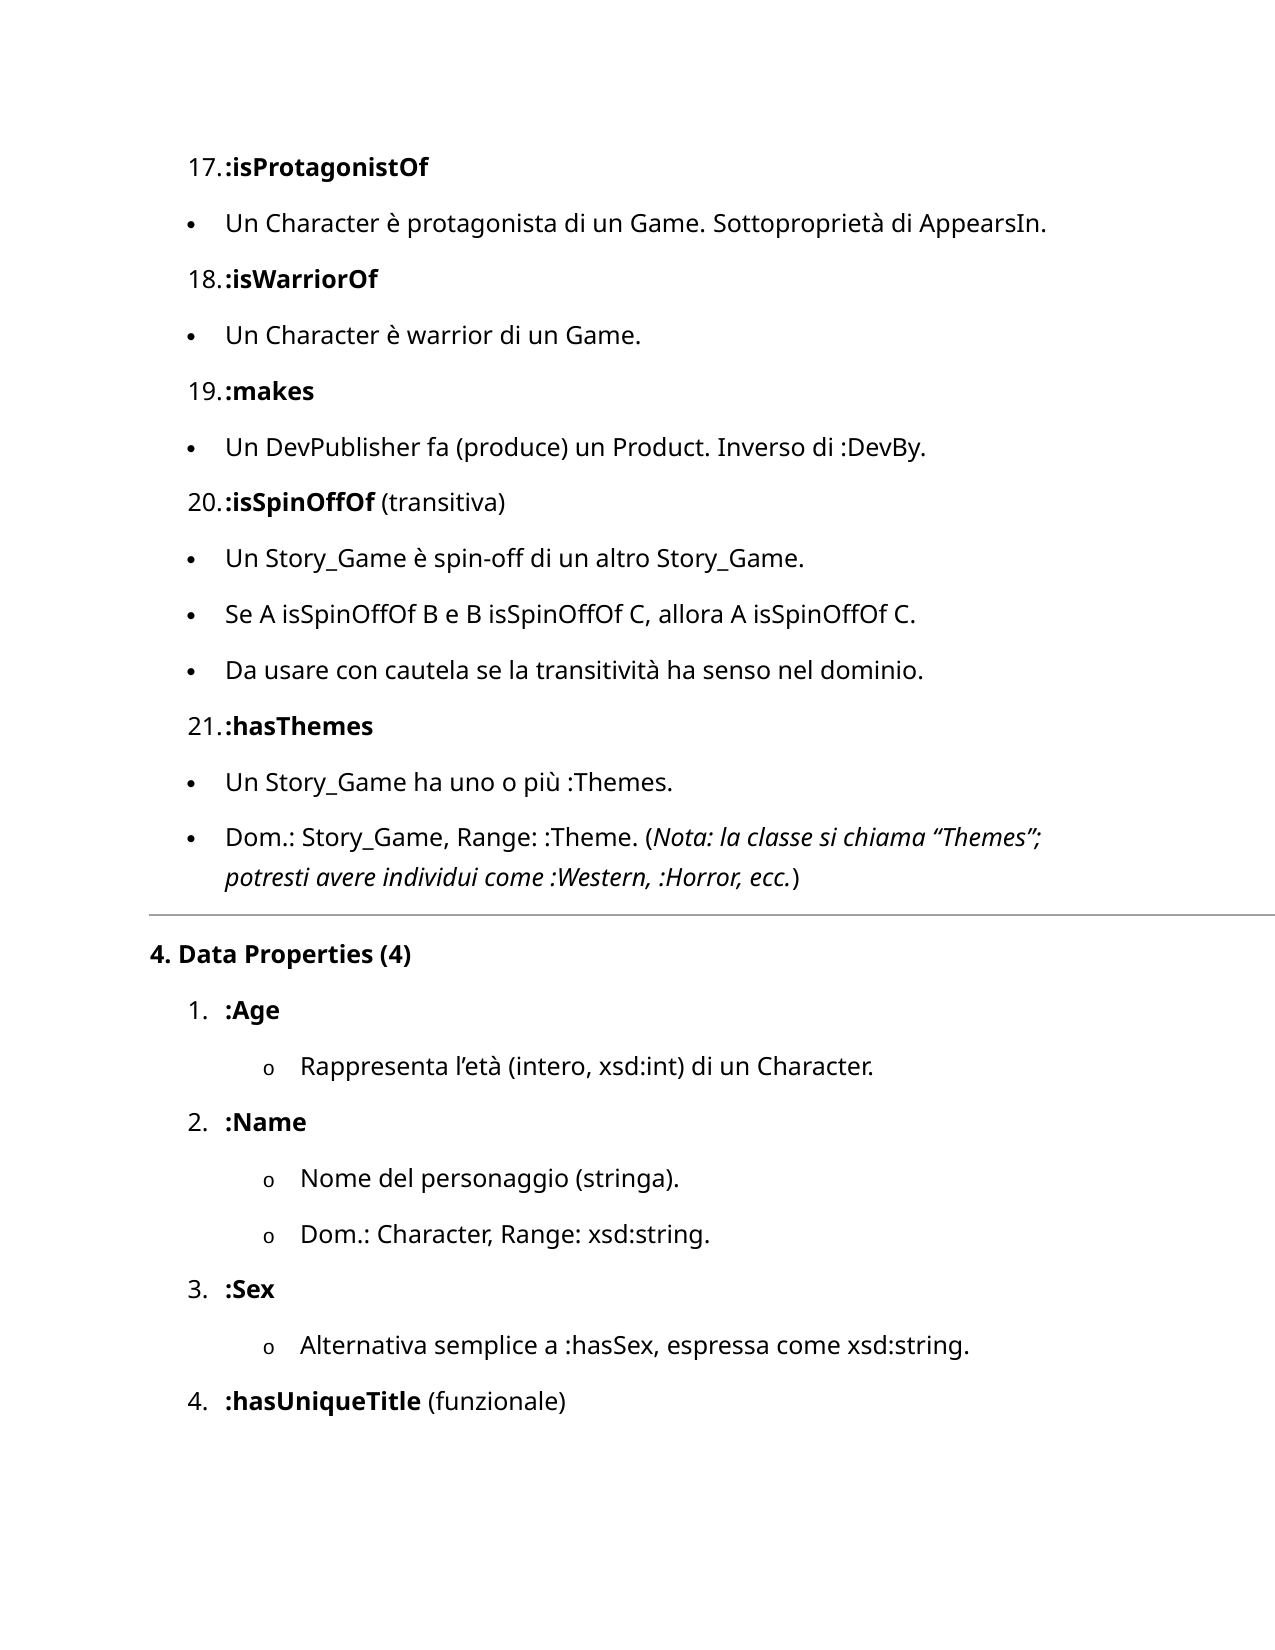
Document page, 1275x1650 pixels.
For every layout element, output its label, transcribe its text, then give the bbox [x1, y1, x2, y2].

list :Age [187, 993, 1125, 1027]
list Dom.: Story_Game, Range: :Theme. (Nota: la classe si chiama “Themes”; potresti avere individui come :Western, :Horror, ecc.) [187, 820, 1125, 893]
list :isWarriorOf [187, 262, 1125, 296]
list :hasUniqueTitle (funzionale) [187, 1384, 1125, 1418]
list Dom.: Character, Range: xsd:string. [262, 1216, 1125, 1250]
list :Sex [187, 1272, 1125, 1306]
list Se A isSpinOffOf B e B isSpinOffOf C, allora A isSpinOffOf C. [187, 597, 1125, 631]
list Alternativa semplice a :hasSex, espressa come xsd:string. [262, 1328, 1125, 1362]
list Da usare con cautela se la transitività ha senso nel dominio. [187, 652, 1125, 687]
list Un DevPublisher fa (produce) un Product. Inverso di :DevBy. [187, 429, 1125, 463]
list Rappresenta l’età (intero, xsd:int) di un Character. [262, 1049, 1125, 1083]
list :makes [187, 373, 1125, 407]
list Nome del personaggio (stringa). [262, 1160, 1125, 1194]
list :isSpinOffOf (transitiva) [187, 485, 1125, 519]
list :isProtagonistOf [187, 150, 1125, 184]
list Un Character è warrior di un Game. [187, 317, 1125, 352]
list Un Story_Game è spin-off di un altro Story_Game. [187, 541, 1125, 575]
text 4. Data Properties (4) [150, 937, 1125, 971]
list :Name [187, 1104, 1125, 1139]
list Un Character è protagonista di un Game. Sottoproprietà di AppearsIn. [187, 206, 1125, 240]
list Un Story_Game ha uno o più :Themes. [187, 764, 1125, 798]
list :hasThemes [187, 708, 1125, 742]
